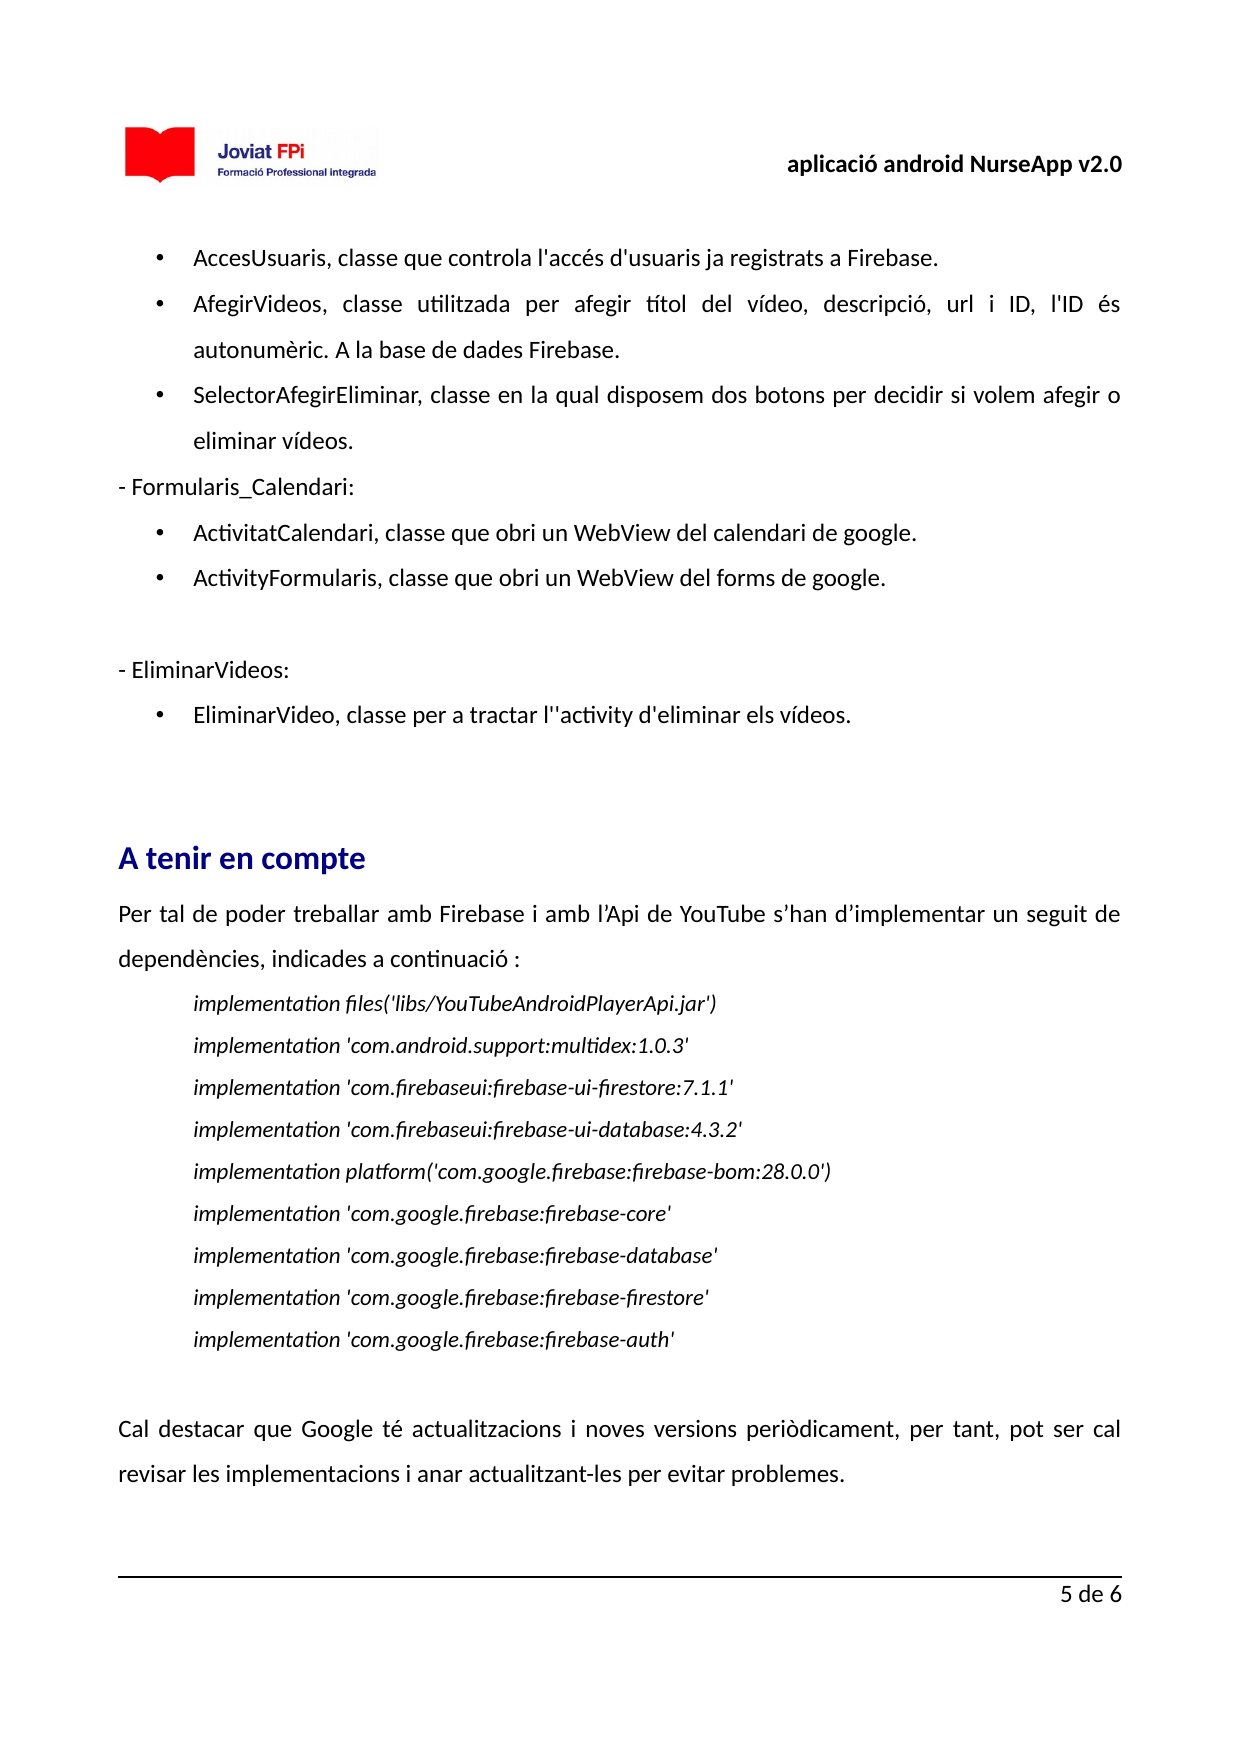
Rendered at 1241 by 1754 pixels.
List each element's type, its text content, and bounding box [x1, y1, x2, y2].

text implementation files('libs/YouTubeAndroidPlayerApi.jar') implementation 'com.android.support:multidex:1.0.3' implementation 'com.firebaseui:firebase-ui-firestore:7.1.1' implementation 'com.firebaseui:firebase-ui-database:4.3.2' implementation platform('com.google.firebase:firebase-bom:28.0.0') implementation 'com.google.firebase:firebase-core' implementation 'com.google.firebase:firebase-database' implementation 'com.google.firebase:firebase-firestore' implementation 'com.google.firebase:firebase-auth' [193, 989, 1122, 1353]
list SelectorAfegirEliminar, classe en la qual disposem dos botons per decidir si volem afegir o eliminar vídeos. [156, 379, 1122, 456]
text Per tal de poder treballar amb Firebase i amb l’Api de YouTube s’han d’implementar un seguit de dependències, indicades a continuació : [118, 898, 1122, 974]
list EliminarVideo, classe per a tractar l''activity d'eliminar els vídeos. [156, 700, 1122, 730]
text Cal destacar que Google té actualitzacions i noves versions periòdicament, per tant, pot ser cal revisar les implementacions i anar actualitzant-les per evitar problemes. [118, 1413, 1122, 1489]
list ActivityFormularis, classe que obri un WebView del forms de google. [156, 562, 1122, 593]
subtitle A tenir en compte [118, 837, 1122, 878]
list AccesUsuaris, classe que controla l'accés d'usuaris ja registrats a Firebase. [156, 242, 1122, 273]
text - Formularis_Calendari: [118, 471, 1122, 502]
text - EliminarVideos: [118, 654, 1122, 684]
list AfegirVideos, classe utilitzada per afegir títol del vídeo, descripció, url i ID, l'ID és autonumèric. A la base de dades Firebase. [156, 288, 1122, 364]
list ActivitatCalendari, classe que obri un WebView del calendari de google. [156, 517, 1122, 547]
